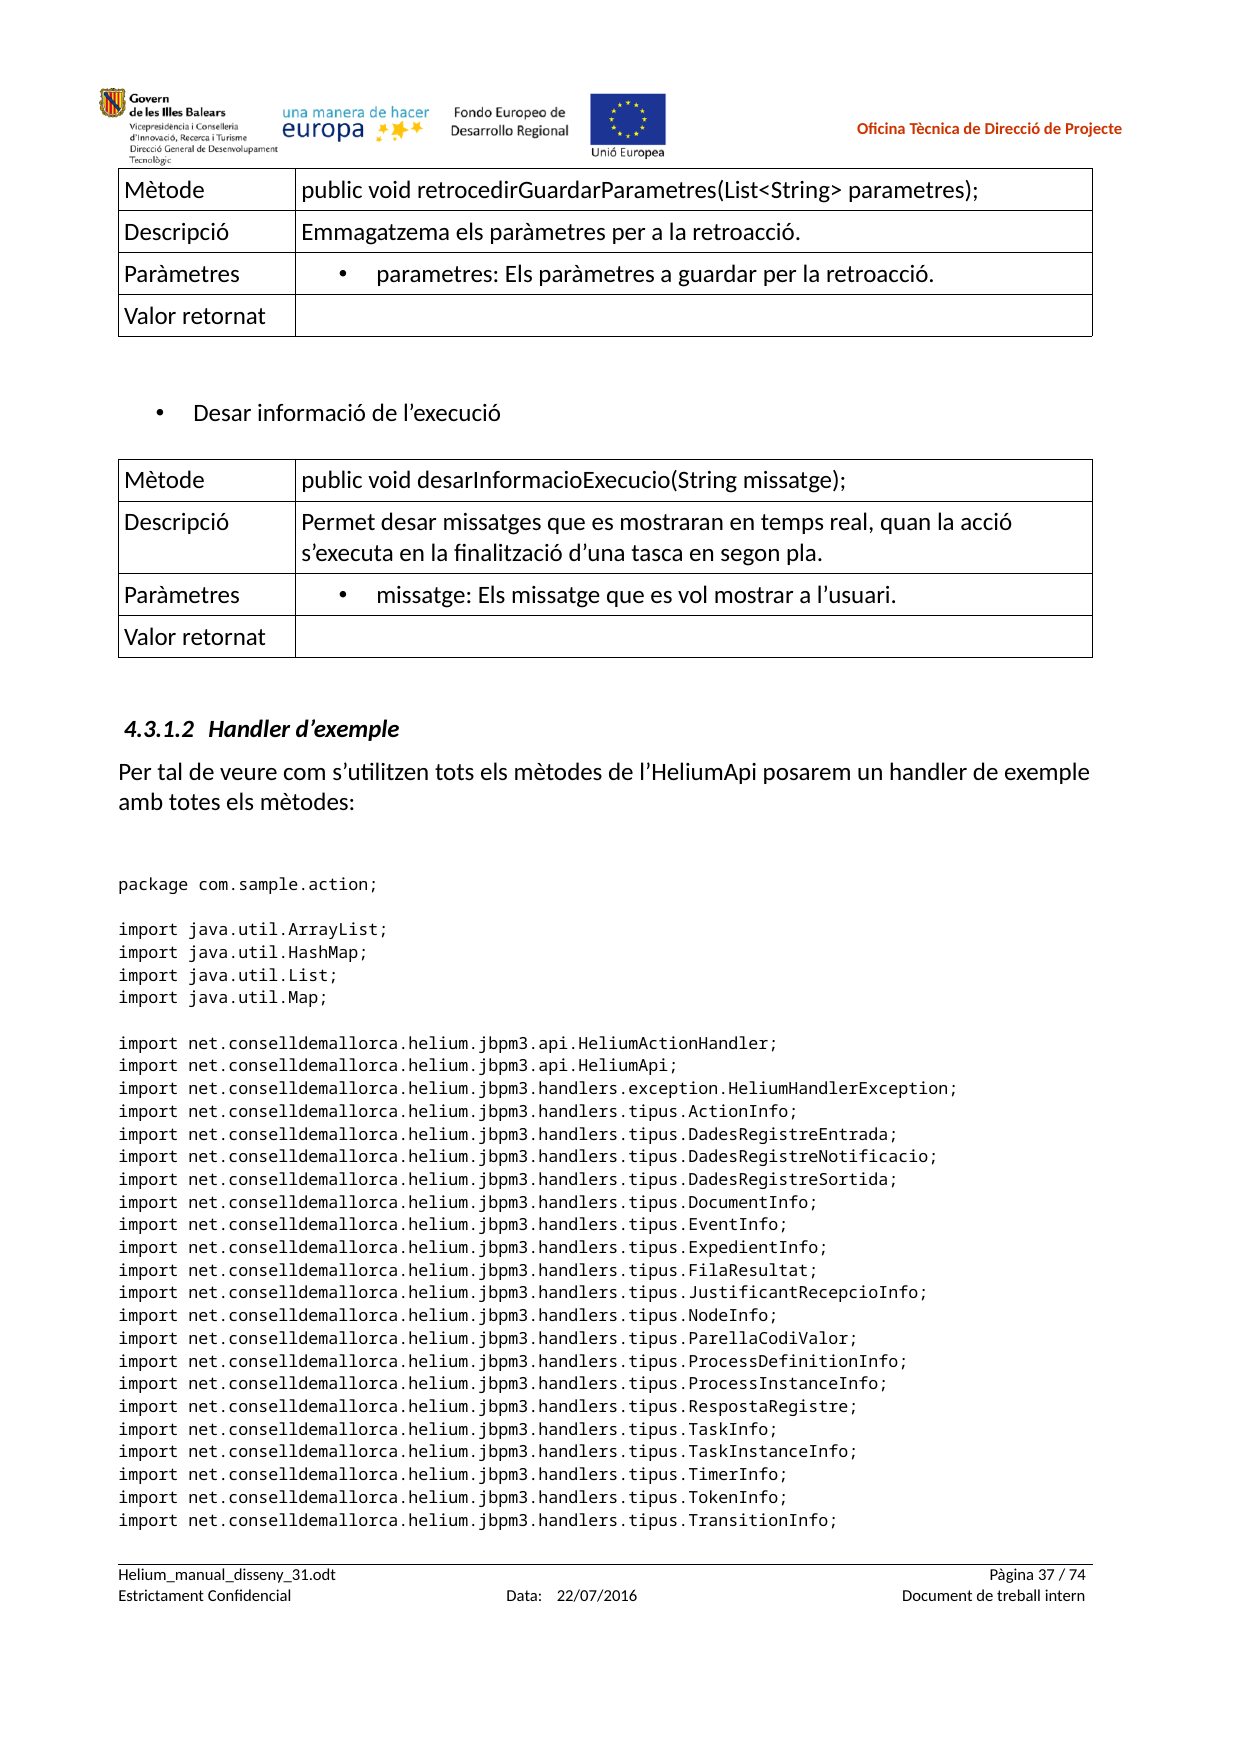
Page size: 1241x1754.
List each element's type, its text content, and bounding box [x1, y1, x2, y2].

table_cell missatge: Els missatge que es vol mostrar a l’usuari. [296, 574, 1092, 615]
table_header public void retrocedirGuardarParametres(List<String> parametres); [296, 169, 1092, 210]
table_cell Valor retornat [119, 616, 295, 657]
table_cell Paràmetres [119, 574, 295, 615]
text import net.conselldemallorca.helium.jbpm3.handlers.tipus.TimerInfo; [118, 1463, 1122, 1485]
text import net.conselldemallorca.helium.jbpm3.handlers.tipus.ActionInfo; [118, 1099, 1122, 1122]
text Per tal de veure com s’utilitzen tots els mètodes de l’HeliumApi posarem un handler de exemple amb totes els mètodes: [118, 756, 1122, 817]
text import net.conselldemallorca.helium.jbpm3.handlers.tipus.DadesRegistreEntrada; [118, 1122, 1122, 1145]
table_cell Descripció [119, 502, 295, 573]
text import net.conselldemallorca.helium.jbpm3.handlers.tipus.FilaResultat; [118, 1258, 1122, 1281]
text import java.util.Map; [118, 986, 1122, 1008]
table_cell [296, 616, 1092, 657]
text import java.util.List; [118, 963, 1122, 986]
text import net.conselldemallorca.helium.jbpm3.handlers.tipus.TaskInfo; [118, 1417, 1122, 1440]
table_header public void desarInformacioExecucio(String missatge); [296, 460, 1092, 501]
table_cell Valor retornat [119, 295, 295, 336]
table_header Mètode [119, 460, 295, 501]
text import net.conselldemallorca.helium.jbpm3.handlers.tipus.ExpedientInfo; [118, 1236, 1122, 1258]
text import net.conselldemallorca.helium.jbpm3.handlers.tipus.DadesRegistreNotificacio; [118, 1145, 1122, 1167]
text import net.conselldemallorca.helium.jbpm3.handlers.tipus.TokenInfo; [118, 1485, 1122, 1508]
text import net.conselldemallorca.helium.jbpm3.handlers.tipus.EventInfo; [118, 1213, 1122, 1236]
picture [99, 87, 668, 166]
text import net.conselldemallorca.helium.jbpm3.handlers.tipus.DocumentInfo; [118, 1190, 1122, 1213]
subtitle Handler d’exemple [118, 713, 1122, 743]
table_cell Permet desar missatges que es mostraran en temps real, quan la acció s’executa en la finalització d’una tasca en segon pla. [296, 502, 1092, 573]
table_cell Descripció [119, 211, 295, 252]
table_cell Paràmetres [119, 253, 295, 294]
text import net.conselldemallorca.helium.jbpm3.handlers.tipus.NodeInfo; [118, 1304, 1122, 1326]
text package com.sample.action; [118, 872, 1122, 895]
text import net.conselldemallorca.helium.jbpm3.handlers.tipus.ProcessInstanceInfo; [118, 1372, 1122, 1394]
table_cell Emmagatzema els paràmetres per a la retroacció. [296, 211, 1092, 252]
table_cell parametres: Els paràmetres a guardar per la retroacció. [296, 253, 1092, 294]
text import net.conselldemallorca.helium.jbpm3.handlers.tipus.DadesRegistreSortida; [118, 1167, 1122, 1190]
text import net.conselldemallorca.helium.jbpm3.handlers.tipus.TransitionInfo; [118, 1508, 1122, 1531]
table_cell [296, 295, 1092, 336]
text import net.conselldemallorca.helium.jbpm3.handlers.exception.HeliumHandlerException; [118, 1077, 1122, 1099]
text import net.conselldemallorca.helium.jbpm3.handlers.tipus.ParellaCodiValor; [118, 1326, 1122, 1349]
text import net.conselldemallorca.helium.jbpm3.handlers.tipus.RespostaRegistre; [118, 1394, 1122, 1417]
text import net.conselldemallorca.helium.jbpm3.api.HeliumApi; [118, 1054, 1122, 1077]
text import net.conselldemallorca.helium.jbpm3.api.HeliumActionHandler; [118, 1031, 1122, 1054]
text import java.util.HashMap; [118, 940, 1122, 963]
text import java.util.ArrayList; [118, 918, 1122, 940]
table_header Mètode [119, 169, 295, 210]
text import net.conselldemallorca.helium.jbpm3.handlers.tipus.TaskInstanceInfo; [118, 1440, 1122, 1463]
list Desar informació de l’execució [156, 397, 1122, 428]
text import net.conselldemallorca.helium.jbpm3.handlers.tipus.ProcessDefinitionInfo; [118, 1349, 1122, 1372]
text import net.conselldemallorca.helium.jbpm3.handlers.tipus.JustificantRecepcioInfo; [118, 1281, 1122, 1304]
